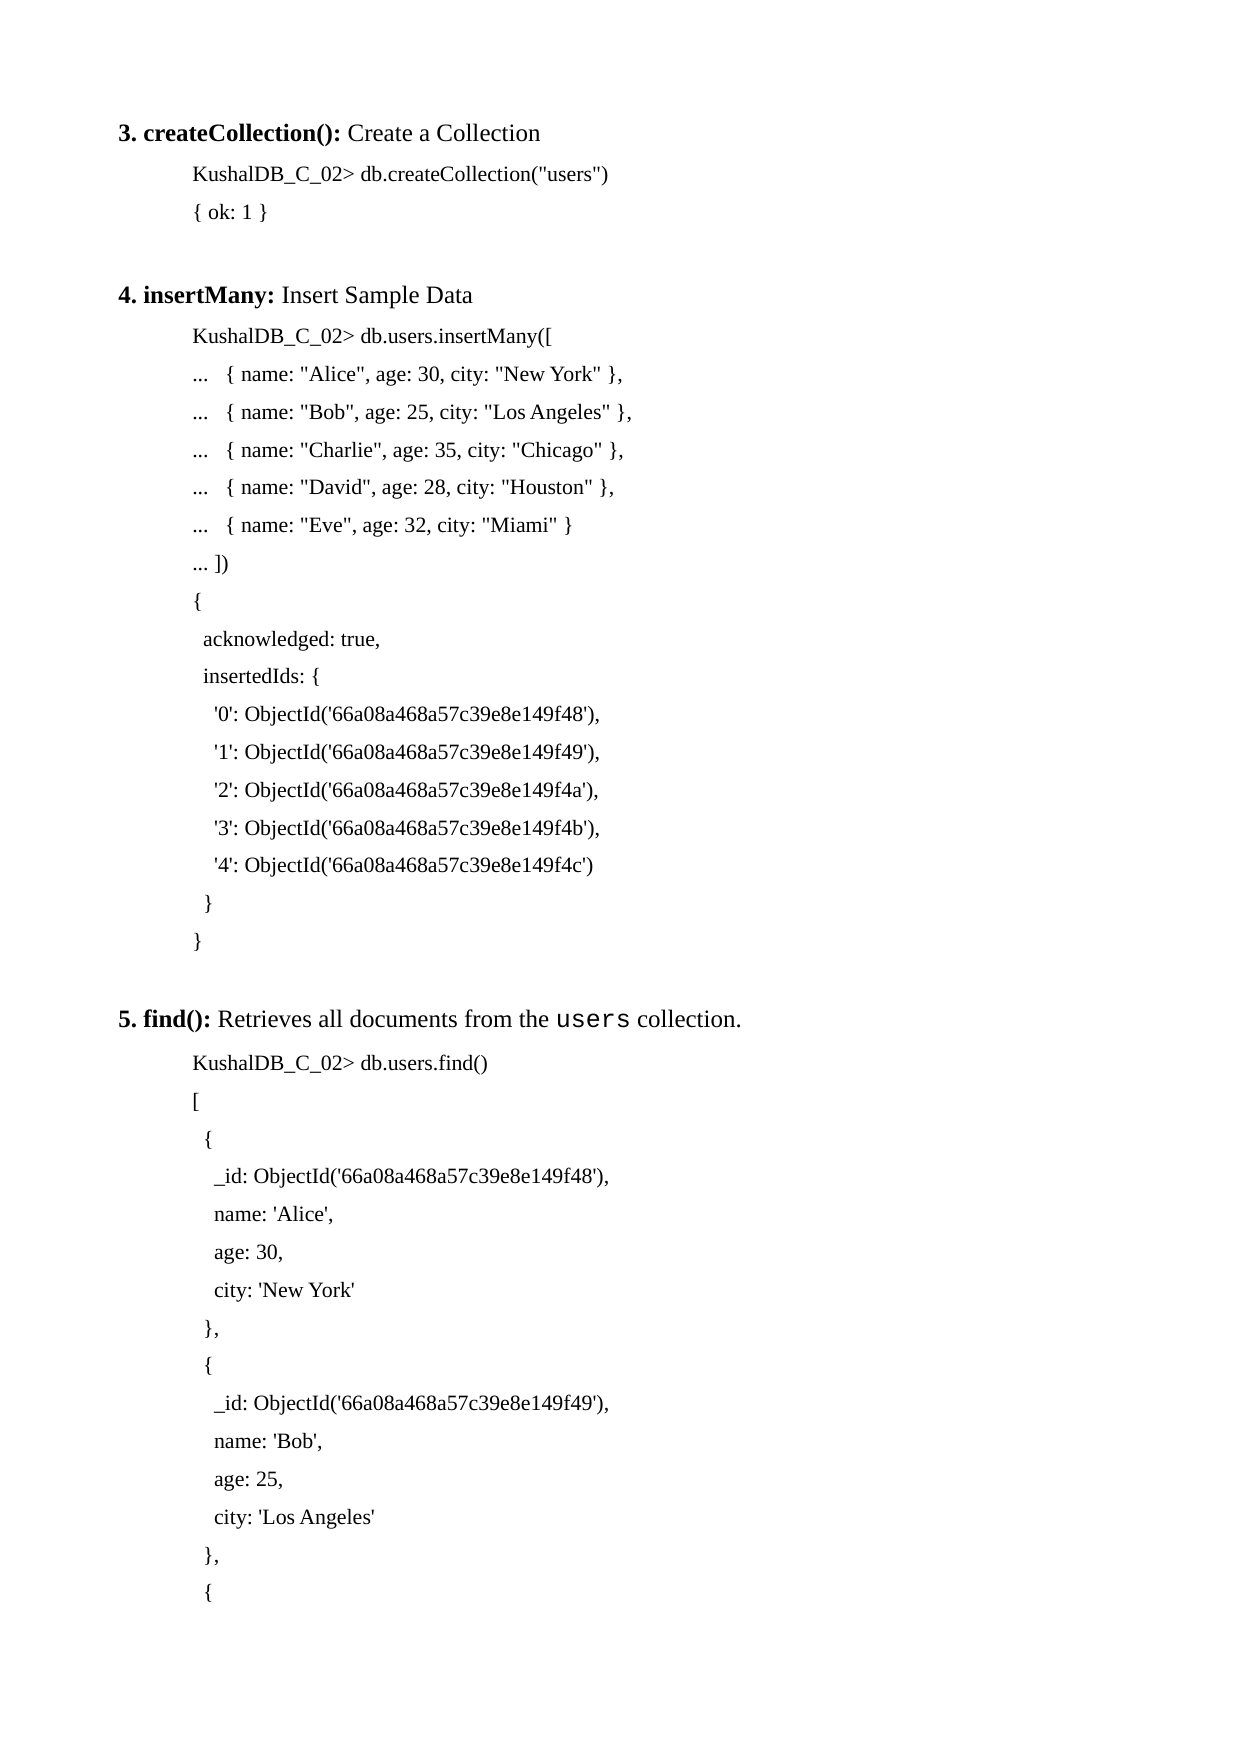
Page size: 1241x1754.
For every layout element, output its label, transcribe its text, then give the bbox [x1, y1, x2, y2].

text ... { name: "David", age: 28, city: "Houston" }, [192, 474, 1121, 499]
text KushalDB_C_02> db.users.find() [192, 1050, 1121, 1075]
text '2': ObjectId('66a08a468a57c39e8e149f4a'), [192, 777, 1121, 802]
text '1': ObjectId('66a08a468a57c39e8e149f49'), [192, 739, 1121, 764]
text }, [192, 1542, 1121, 1567]
text { ok: 1 } [192, 199, 1121, 224]
text name: 'Alice', [192, 1201, 1121, 1226]
text '3': ObjectId('66a08a468a57c39e8e149f4b'), [192, 815, 1121, 840]
text _id: ObjectId('66a08a468a57c39e8e149f48'), [192, 1163, 1121, 1189]
text acknowledged: true, [192, 626, 1121, 651]
text KushalDB_C_02> db.createCollection("users") [192, 161, 1121, 186]
text ... { name: "Alice", age: 30, city: "New York" }, [192, 361, 1121, 386]
text { [192, 1126, 1121, 1151]
text 3. createCollection(): Create a Collection [118, 118, 1121, 147]
text name: 'Bob', [192, 1428, 1121, 1453]
text '4': ObjectId('66a08a468a57c39e8e149f4c') [192, 852, 1121, 878]
text } [192, 928, 1121, 953]
text KushalDB_C_02> db.users.insertMany([ [192, 323, 1121, 348]
text [ [192, 1088, 1121, 1113]
text ... { name: "Bob", age: 25, city: "Los Angeles" }, [192, 399, 1121, 424]
text }, [192, 1315, 1121, 1340]
text city: 'New York' [192, 1277, 1121, 1302]
text ... ]) [192, 550, 1121, 575]
text ... { name: "Charlie", age: 35, city: "Chicago" }, [192, 437, 1121, 462]
text 5. find(): Retrieves all documents from the users collection. [118, 1004, 1121, 1034]
text _id: ObjectId('66a08a468a57c39e8e149f49'), [192, 1390, 1121, 1416]
text city: 'Los Angeles' [192, 1504, 1121, 1529]
text age: 30, [192, 1239, 1121, 1264]
text { [192, 1352, 1121, 1378]
text { [192, 588, 1121, 613]
text age: 25, [192, 1466, 1121, 1491]
text ... { name: "Eve", age: 32, city: "Miami" } [192, 512, 1121, 537]
text { [192, 1579, 1121, 1604]
text insertedIds: { [192, 663, 1121, 689]
text 4. insertMany: Insert Sample Data [118, 280, 1121, 309]
text } [192, 890, 1121, 916]
text '0': ObjectId('66a08a468a57c39e8e149f48'), [192, 701, 1121, 726]
